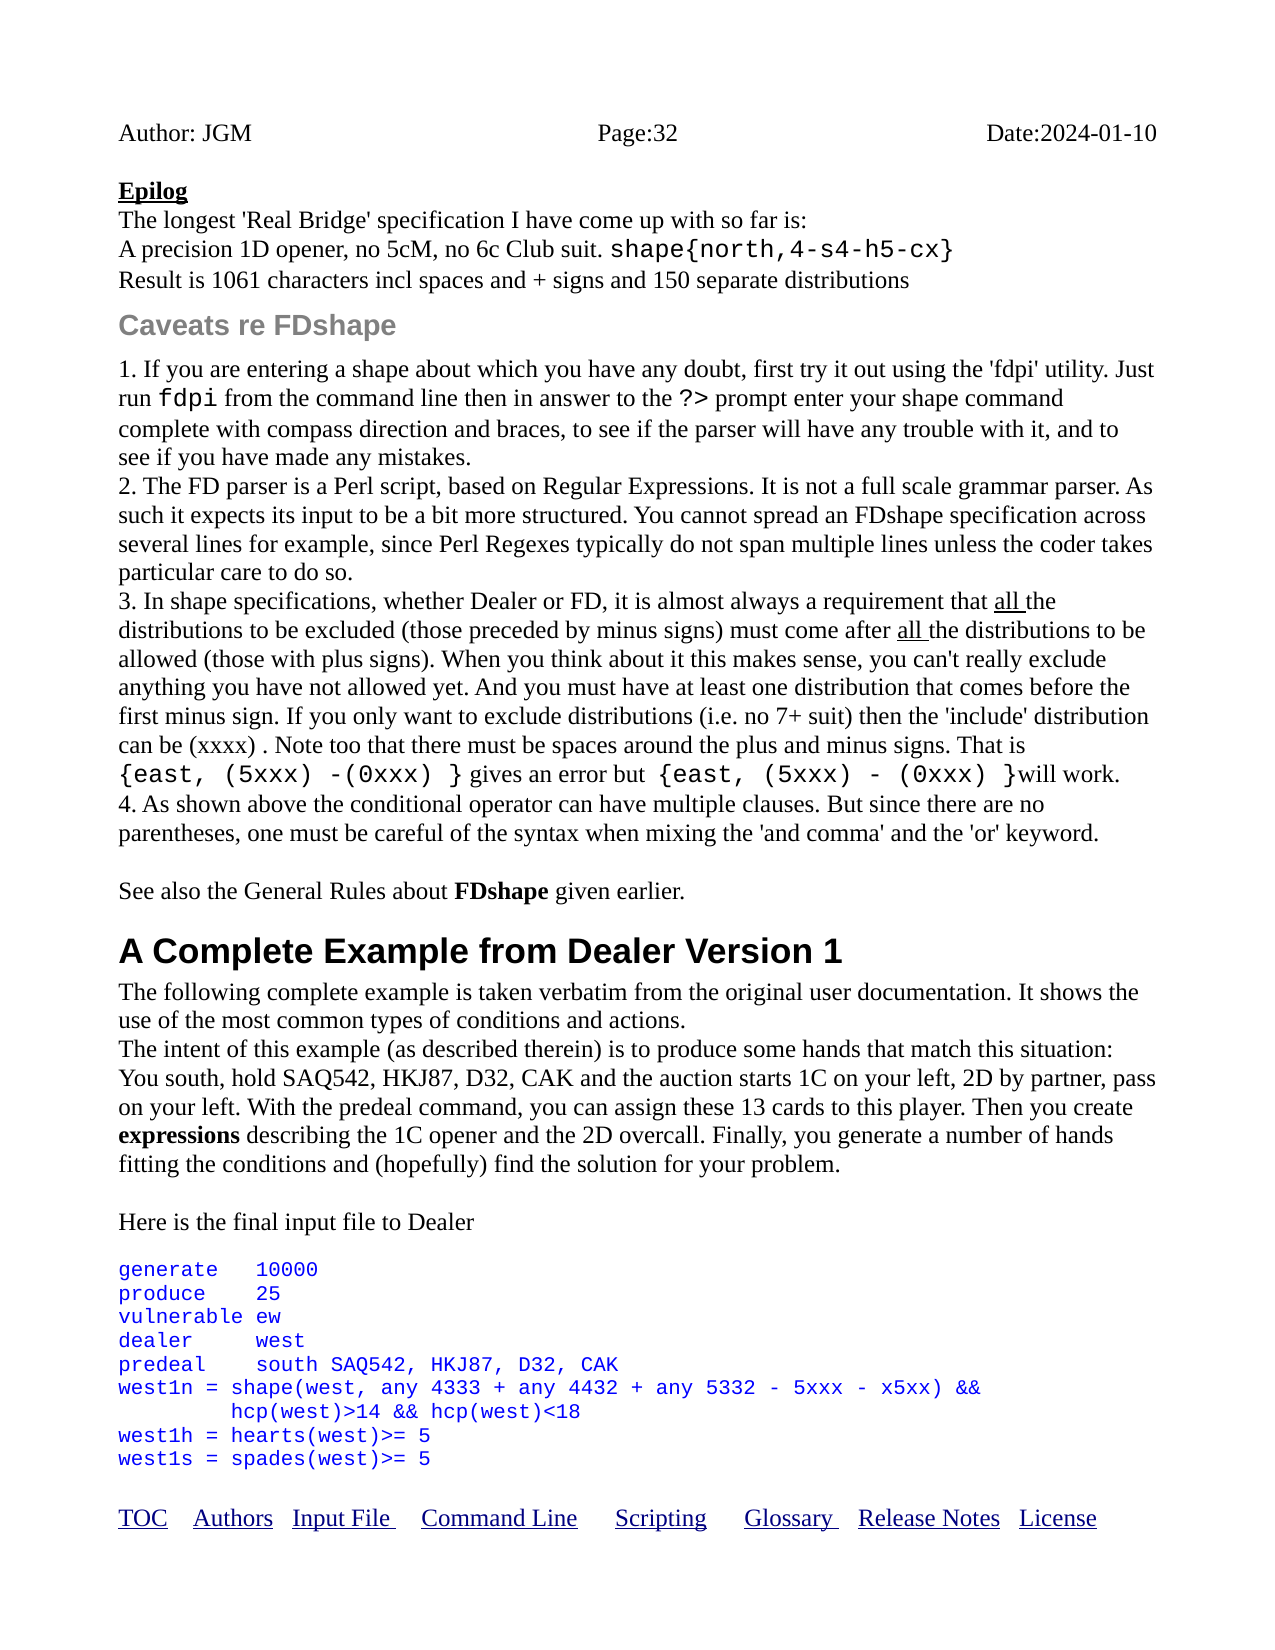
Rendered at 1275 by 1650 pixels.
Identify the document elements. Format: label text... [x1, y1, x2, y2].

text The intent of this example (as described therein) is to produce some hands that match this situation: [118, 1034, 1157, 1063]
text Epilog [118, 176, 1157, 205]
text 4. As shown above the conditional operator can have multiple clauses. But since there are no parentheses, one must be careful of the syntax when mixing the 'and comma' and the 'or' keyword. [118, 789, 1157, 847]
subtitle A Complete Example from Dealer Version 1 [118, 930, 1157, 971]
text Result is 1061 characters incl spaces and + signs and 150 separate distributions [118, 265, 1157, 293]
text You south, hold SAQ542, HKJ87, D32, CAK and the auction starts 1C on your left, 2D by partner, pass on your left. With the predeal command, you can assign these 13 cards to this player. Then you create expressions describing the 1C opener and the 2D overcall. Finally, you generate a number of hands fitting the conditions and (hopefully) find the solution for your problem. [118, 1063, 1157, 1178]
subtitle Caveats re FDshape [118, 308, 1157, 342]
text See also the General Rules about FDshape given earlier. [118, 876, 1157, 904]
text predeal south SAQ542, HKJ87, D32, CAK [118, 1354, 1157, 1377]
text The longest 'Real Bridge' specification I have come up with so far is: [118, 205, 1157, 234]
text {east, (5xxx) -(0xxx) } gives an error but {east, (5xxx) - (0xxx) }will work. [118, 759, 1157, 789]
text dealer west [118, 1330, 1157, 1354]
text 3. In shape specifications, whether Dealer or FD, it is almost always a requirement that all the distributions to be excluded (those preceded by minus signs) must come after all the distributions to be allowed (those with plus signs). When you think about it this makes sense, you can't really exclude anything you have not allowed yet. And you must have at least one distribution that comes before the first minus sign. If you only want to exclude distributions (i.e. no 7+ suit) then the 'include' distribution can be (xxxx) . Note too that there must be spaces around the plus and minus signs. That is [118, 586, 1157, 759]
text vulnerable ew [118, 1306, 1157, 1330]
text 1. If you are entering a shape about which you have any doubt, first try it out using the 'fdpi' utility. Just run fdpi from the command line then in answer to the ?> prompt enter your shape command complete with compass direction and braces, to see if the parser will have any trouble with it, and to see if you have made any mistakes. [118, 354, 1157, 471]
text west1h = hearts(west)>= 5 [118, 1425, 1157, 1448]
text 2. The FD parser is a Perl script, based on Regular Expressions. It is not a full scale grammar parser. As such it expects its input to be a bit more structured. You cannot spread an FDshape specification across several lines for example, since Perl Regexes typically do not span multiple lines unless the coder takes particular care to do so. [118, 471, 1157, 586]
text The following complete example is taken verbatim from the original user documentation. It shows the use of the most common types of conditions and actions. [118, 977, 1157, 1034]
text generate 10000 [118, 1259, 1157, 1283]
text Here is the final input file to Dealer [118, 1207, 1157, 1236]
text west1s = spades(west)>= 5 [118, 1448, 1157, 1472]
text A precision 1D opener, no 5cM, no 6c Club suit. shape{north,4-s4-h5-cx} [118, 234, 1157, 265]
text produce 25 [118, 1283, 1157, 1306]
text hcp(west)>14 && hcp(west)<18 [118, 1401, 1157, 1425]
text west1n = shape(west, any 4333 + any 4432 + any 5332 - 5xxx - x5xx) && [118, 1377, 1157, 1401]
